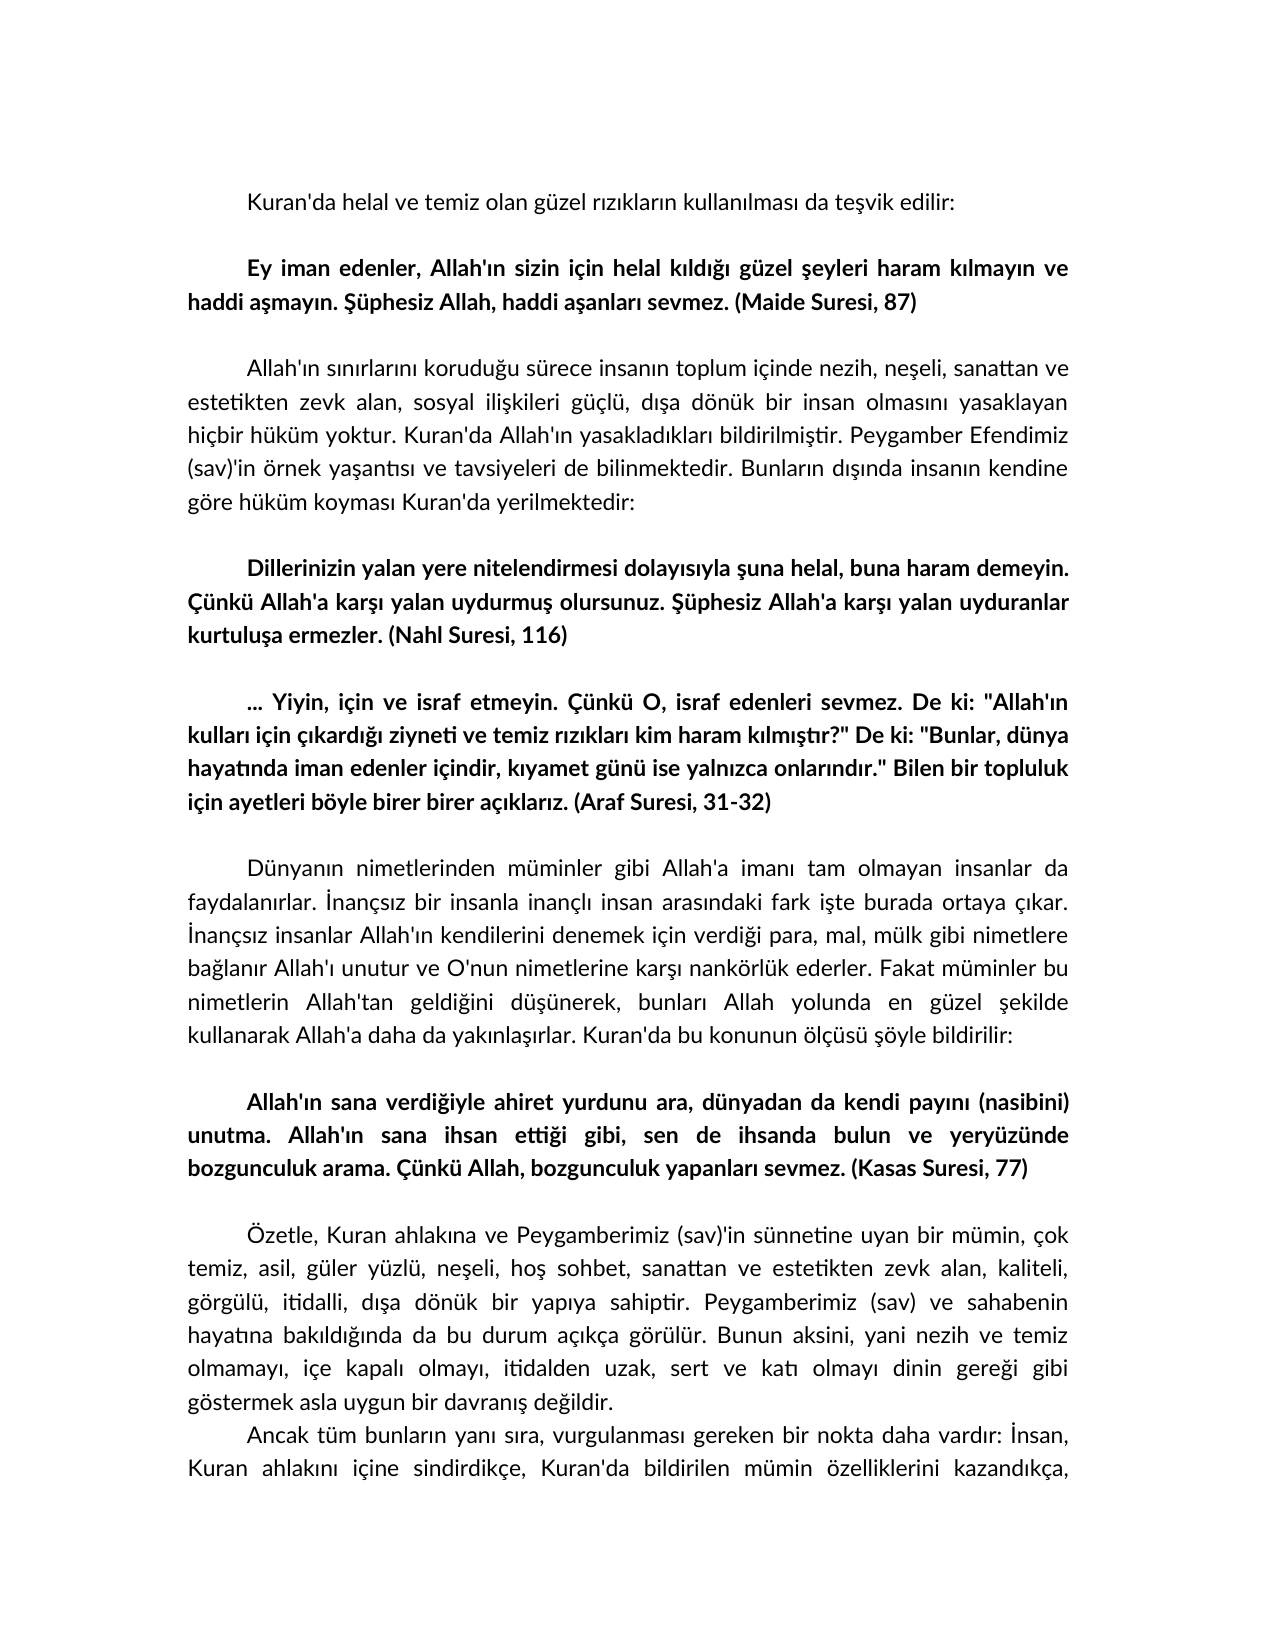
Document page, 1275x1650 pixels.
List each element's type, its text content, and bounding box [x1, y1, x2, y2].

text Dillerinizin yalan yere nitelendirmesi dolayısıyla şuna helal, buna haram demeyin. Çünkü Allah'a karşı yalan uydurmuş olursunuz. Şüphesiz Allah'a karşı yalan uyduranlar kurtuluşa ermezler. (Nahl Suresi, 116) [187, 550, 1070, 650]
text Kuran'da helal ve temiz olan güzel rızıkların kullanılması da teşvik edilir: [187, 183, 1070, 217]
text Ey iman edenler, Allah'ın sizin için helal kıldığı güzel şeyleri haram kılmayın ve haddi aşmayın. Şüphesiz Allah, haddi aşanları sevmez. (Maide Suresi, 87) [187, 250, 1070, 317]
text ... Yiyin, için ve israf etmeyin. Çünkü O, israf edenleri sevmez. De ki: "Allah'ın kulları için çıkardığı ziyneti ve temiz rızıkları kim haram kılmıştır?" De ki: "Bunlar, dünya hayatında iman edenler içindir, kıyamet günü ise yalnızca onlarındır." Bilen bir topluluk için ayetleri böyle birer birer açıklarız. (Araf Suresi, 31-32) [187, 683, 1070, 817]
text Özetle, Kuran ahlakına ve Peygamberimiz (sav)'in sünnetine uyan bir mümin, çok temiz, asil, güler yüzlü, neşeli, hoş sohbet, sanattan ve estetikten zevk alan, kaliteli, görgülü, itidalli, dışa dönük bir yapıya sahiptir. Peygamberimiz (sav) ve sahabenin hayatına bakıldığında da bu durum açıkça görülür. Bunun aksini, yani nezih ve temiz olmamayı, içe kapalı olmayı, itidalden uzak, sert ve katı olmayı dinin gereği gibi göstermek asla uygun bir davranış değildir. [187, 1217, 1070, 1417]
text Allah'ın sana verdiğiyle ahiret yurdunu ara, dünyadan da kendi payını (nasibini) unutma. Allah'ın sana ihsan ettiği gibi, sen de ihsanda bulun ve yeryüzünde bozgunculuk arama. Çünkü Allah, bozgunculuk yapanları sevmez. (Kasas Suresi, 77) [187, 1083, 1070, 1183]
text Allah'ın sınırlarını koruduğu sürece insanın toplum içinde nezih, neşeli, sanattan ve estetikten zevk alan, sosyal ilişkileri güçlü, dışa dönük bir insan olmasını yasaklayan hiçbir hüküm yoktur. Kuran'da Allah'ın yasakladıkları bildirilmiştir. Peygamber Efendimiz (sav)'in örnek yaşantısı ve tavsiyeleri de bilinmektedir. Bunların dışında insanın kendine göre hüküm koyması Kuran'da yerilmektedir: [187, 350, 1070, 517]
text Dünyanın nimetlerinden müminler gibi Allah'a imanı tam olmayan insanlar da faydalanırlar. İnançsız bir insanla inançlı insan arasındaki fark işte burada ortaya çıkar. İnançsız insanlar Allah'ın kendilerini denemek için verdiği para, mal, mülk gibi nimetlere bağlanır Allah'ı unutur ve O'nun nimetlerine karşı nankörlük ederler. Fakat müminler bu nimetlerin Allah'tan geldiğini düşünerek, bunları Allah yolunda en güzel şekilde kullanarak Allah'a daha da yakınlaşırlar. Kuran'da bu konunun ölçüsü şöyle bildirilir: [187, 850, 1070, 1050]
text Ancak tüm bunların yanı sıra, vurgulanması gereken bir nokta daha vardır: İnsan, Kuran ahlakını içine sindirdikçe, Kuran'da bildirilen mümin özelliklerini kazandıkça, [187, 1417, 1070, 1483]
